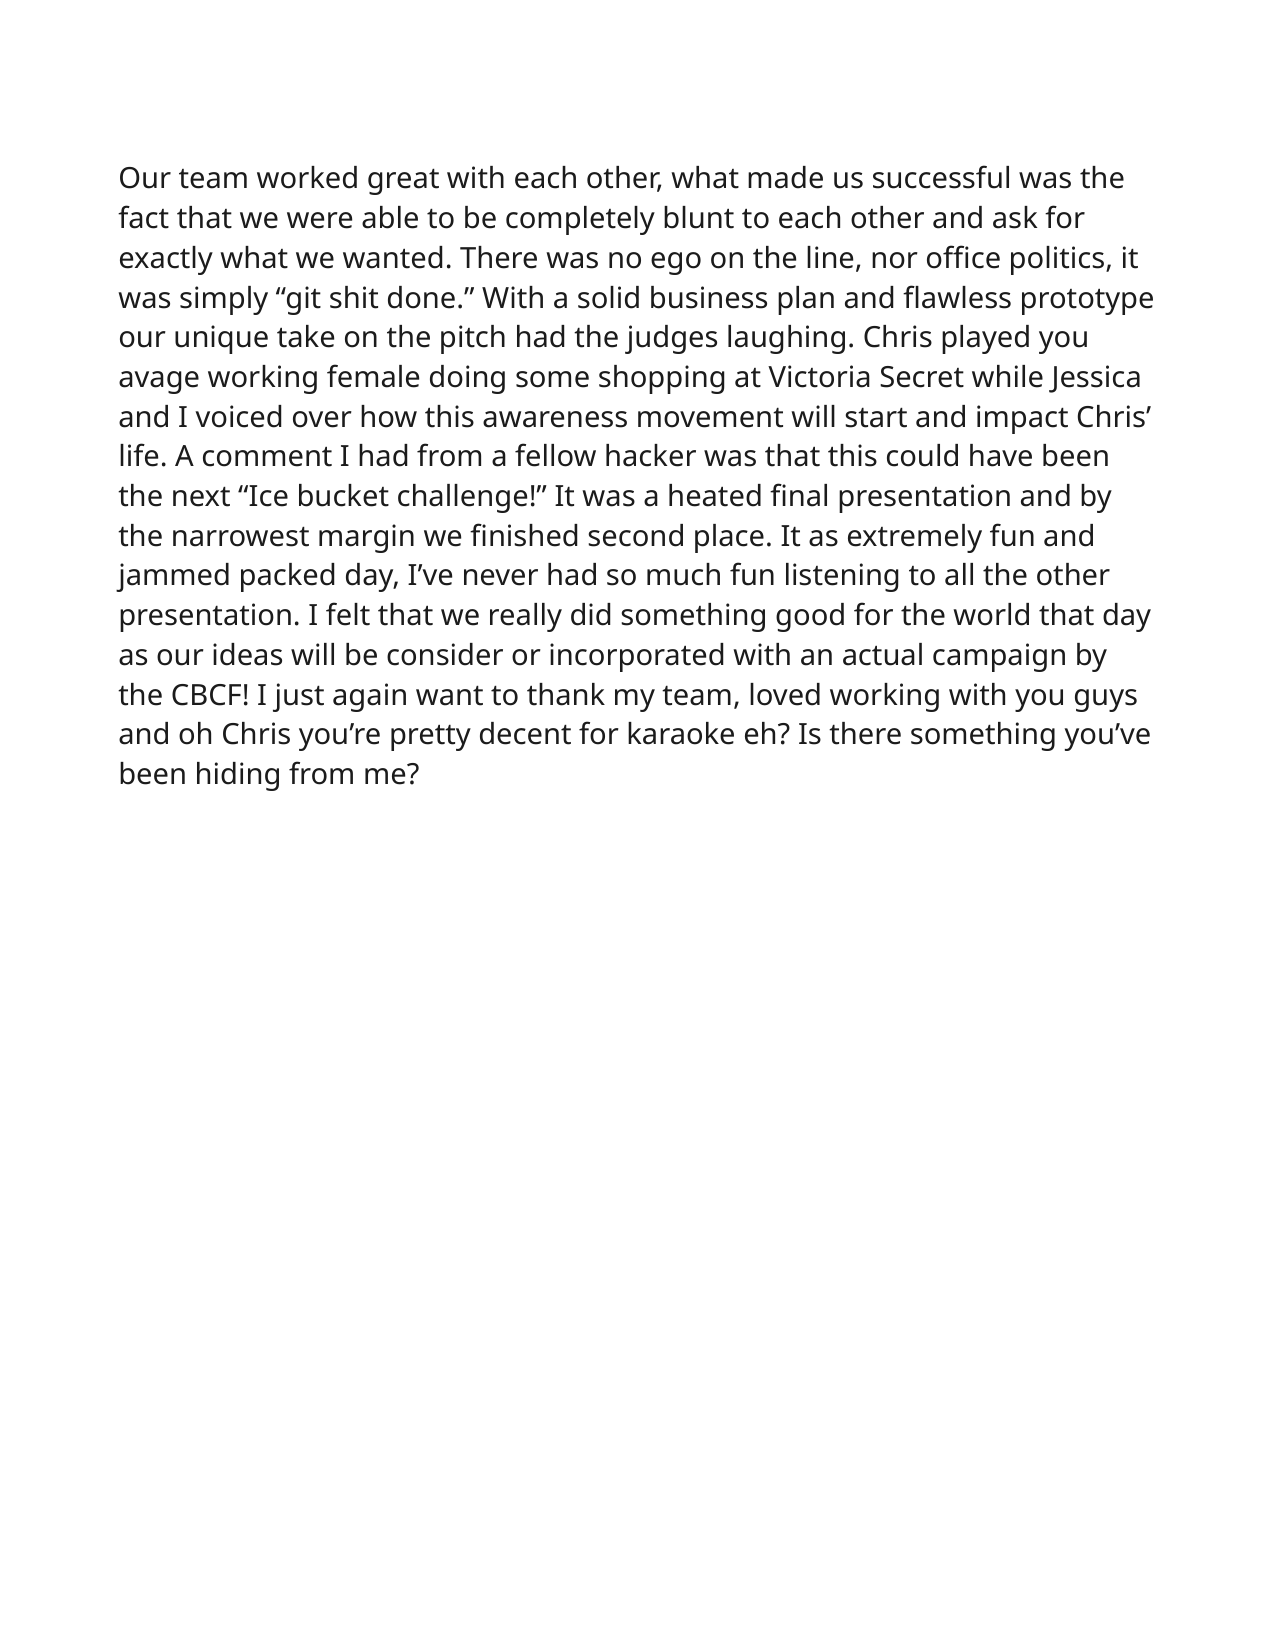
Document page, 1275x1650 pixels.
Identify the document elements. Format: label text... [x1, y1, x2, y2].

text Our team worked great with each other, what made us successful was the fact that we were able to be completely blunt to each other and ask for exactly what we wanted. There was no ego on the line, nor office politics, it was simply “git shit done.” With a solid business plan and flawless prototype our unique take on the pitch had the judges laughing. Chris played you avage working female doing some shopping at Victoria Secret while Jessica and I voiced over how this awareness movement will start and impact Chris’ life. A comment I had from a fellow hacker was that this could have been the next “Ice bucket challenge!” It was a heated final presentation and by the narrowest margin we finished second place. It as extremely fun and jammed packed day, I’ve never had so much fun listening to all the other presentation. I felt that we really did something good for the world that day as our ideas will be consider or incorporated with an actual campaign by the CBCF! I just again want to thank my team, loved working with you guys and oh Chris you’re pretty decent for karaoke eh? Is there something you’ve been hiding from me? [118, 158, 1157, 793]
